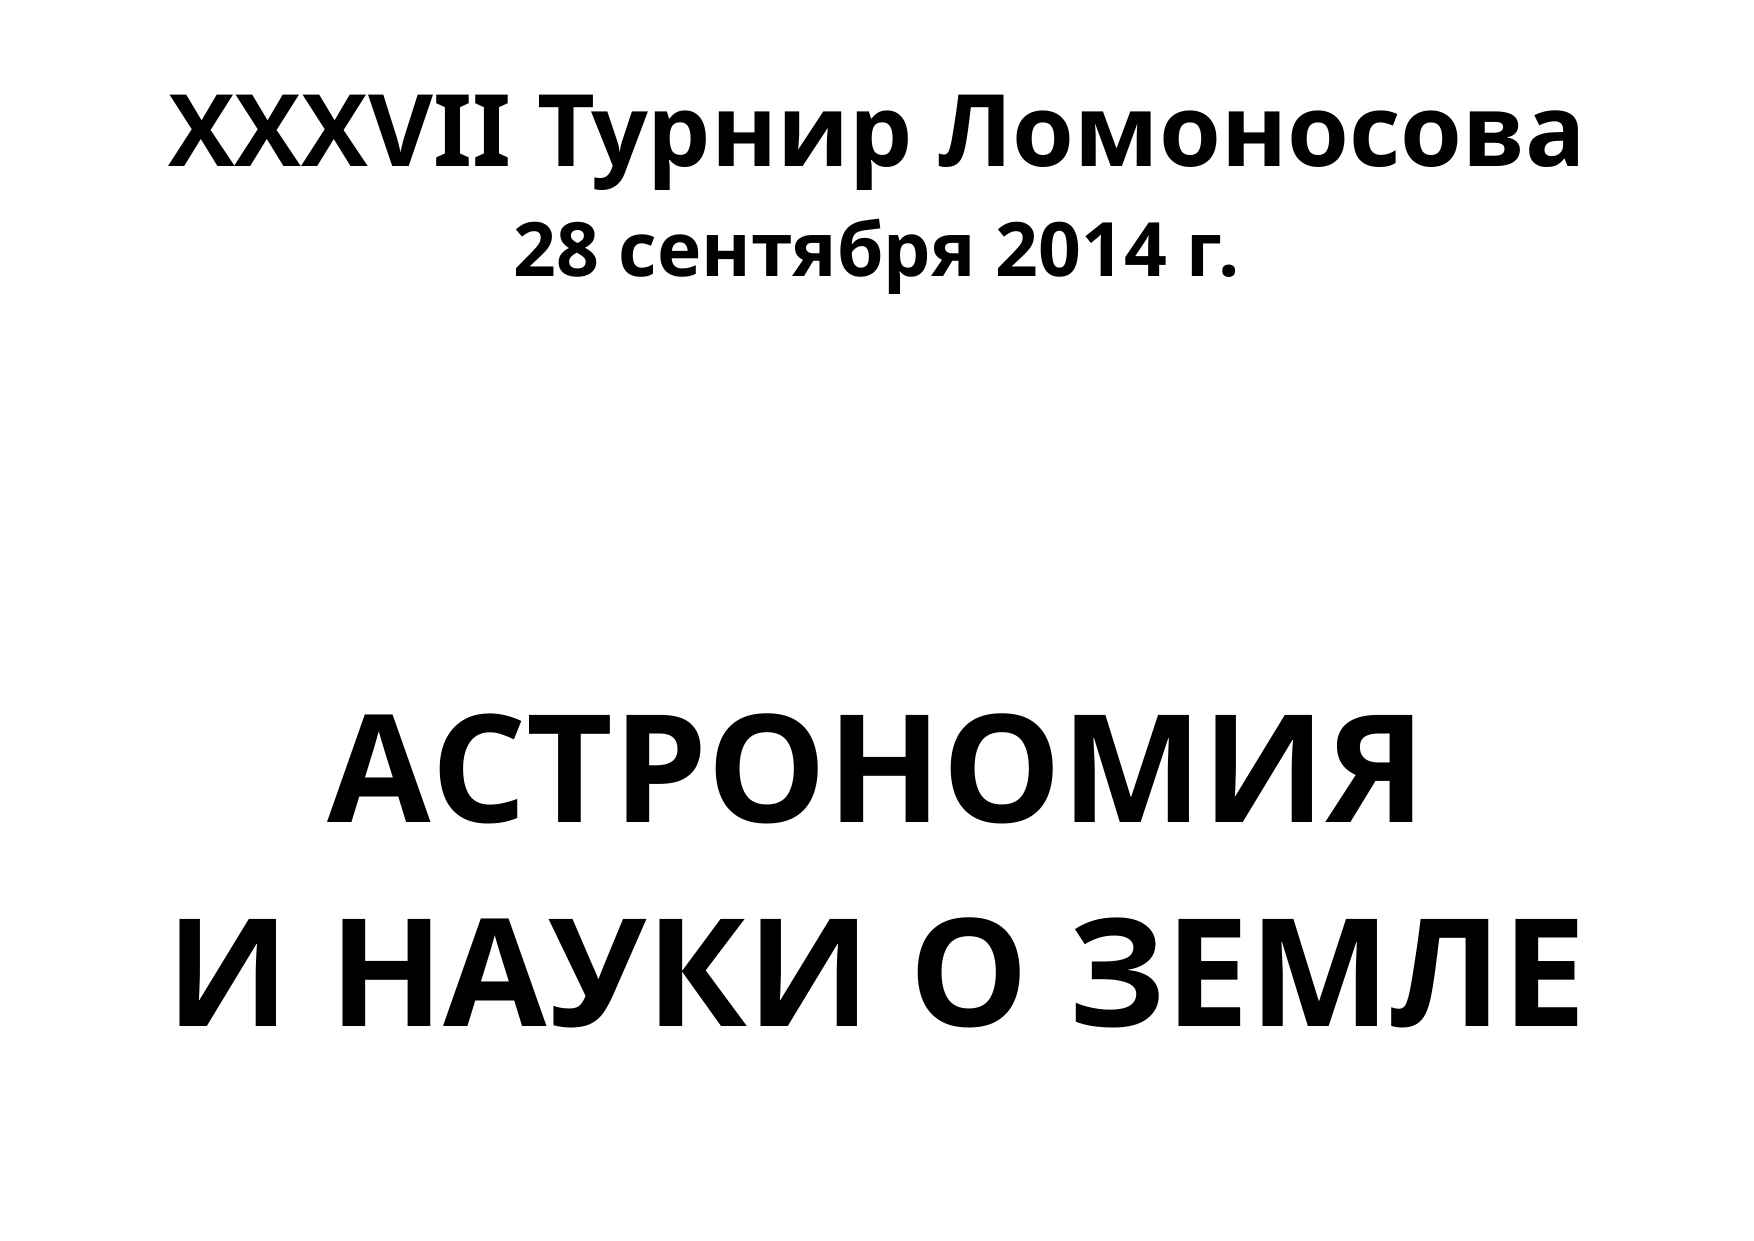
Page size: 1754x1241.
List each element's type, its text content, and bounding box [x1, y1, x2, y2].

text 28 сентября 2014 г. [60, 196, 1693, 298]
text АСТРОНОМИЯ [60, 662, 1693, 866]
text XXXVII Турнир Ломоносова [60, 60, 1693, 196]
text И НАУКИ О ЗЕМЛЕ [60, 866, 1693, 1070]
